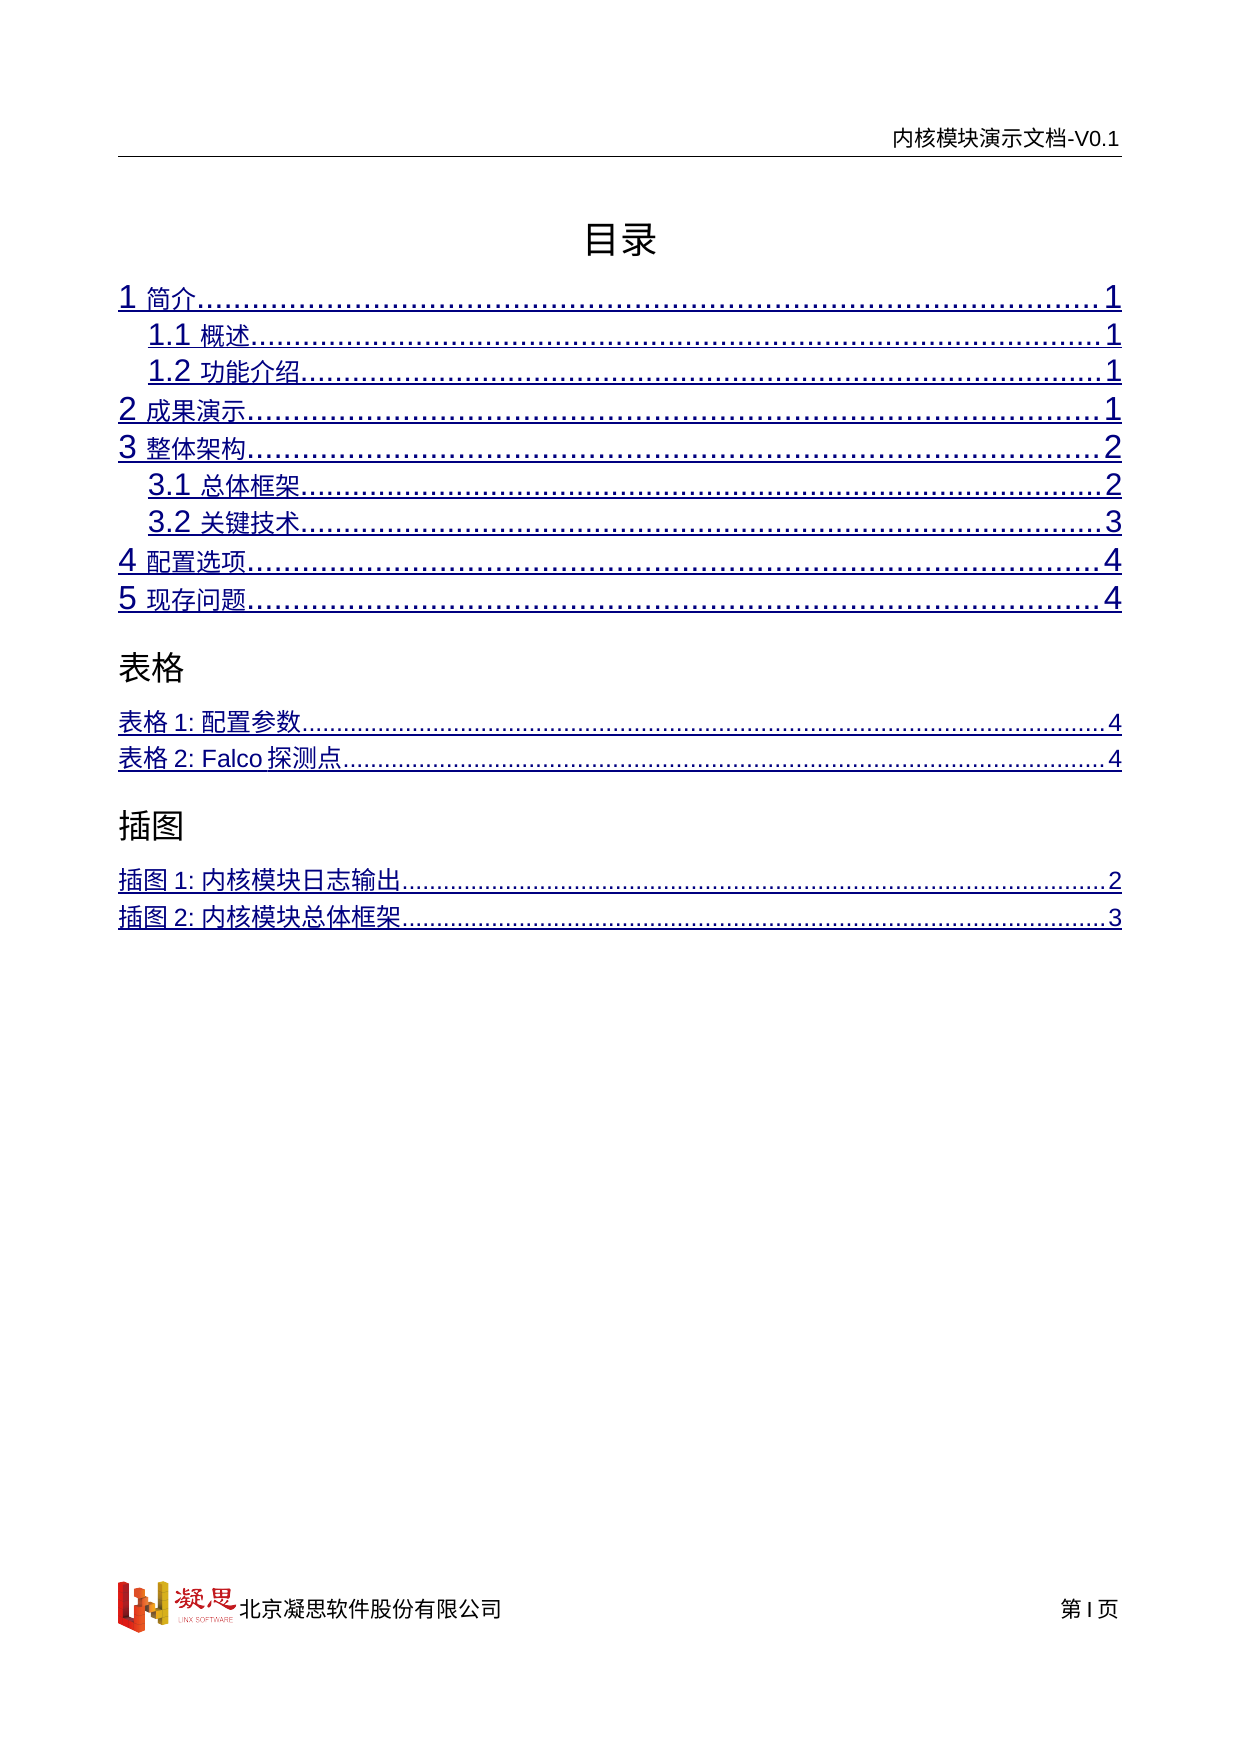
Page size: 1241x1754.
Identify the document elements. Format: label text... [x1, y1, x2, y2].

text 1 简介 1 [118, 277, 1122, 310]
text 2 成果演示 1 [118, 389, 1122, 422]
text 1.2 功能介绍 1 [148, 352, 1122, 383]
text [118, 613, 1122, 617]
text [148, 499, 1122, 503]
text [118, 312, 1122, 316]
text 5 现存问题 4 [118, 578, 1122, 611]
text 3 整体架构 2 [118, 428, 1122, 461]
text 插图 1: 内核模块日志输出 2 [118, 861, 1122, 892]
text [118, 424, 1122, 428]
text 4 配置选项 4 [118, 539, 1122, 573]
text 表格 2: Falco探测点 4 [118, 739, 1122, 770]
picture [118, 1581, 237, 1633]
subtitle 插图 [118, 800, 1122, 848]
subtitle 目录 [118, 210, 1122, 264]
text 3.1 总体框架 2 [148, 466, 1122, 497]
text 插图 2: 内核模块总体框架 3 [118, 897, 1122, 928]
text [148, 348, 1122, 352]
text 3.2 关键技术 3 [148, 503, 1122, 534]
text [148, 385, 1122, 389]
text 表格 1: 配置参数 4 [118, 703, 1122, 734]
subtitle 表格 [118, 642, 1122, 690]
text 1.1 概述 1 [148, 316, 1122, 347]
